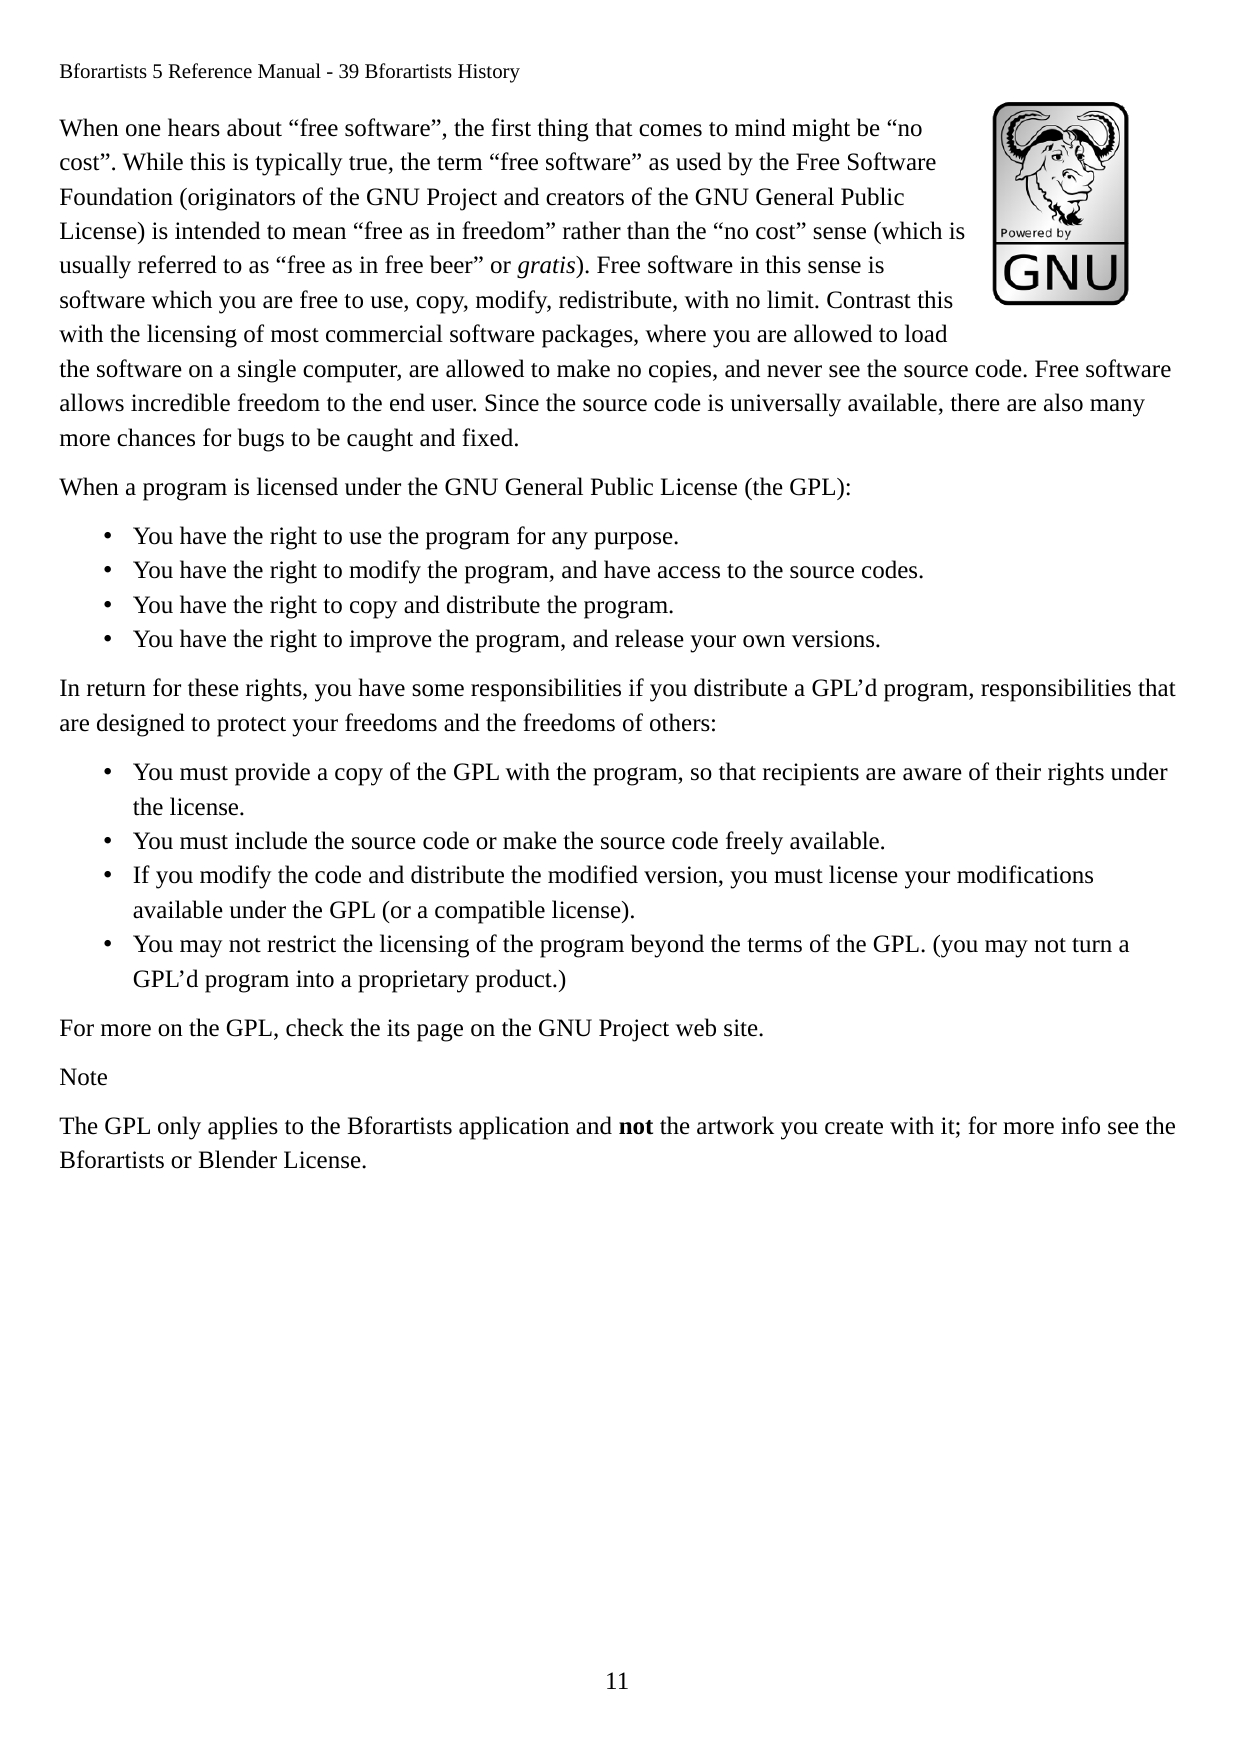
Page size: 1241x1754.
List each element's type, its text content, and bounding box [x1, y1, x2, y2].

list You have the right to modify the program, and have access to the source codes. [103, 556, 1181, 584]
list You must provide a copy of the GPL with the program, so that recipients are aware of their rights under the license. [103, 757, 1181, 820]
list If you modify the code and distribute the modified version, you must license your modifications available under the GPL (or a compatible license). [103, 861, 1181, 924]
text The GPL only applies to the Bforartists application and not the artwork you create with it; for more info see the Bforartists or Blender License. [59, 1111, 1181, 1174]
list You have the right to improve the program, and release your own versions. [103, 624, 1181, 653]
list You must include the source code or make the source code freely available. [103, 826, 1181, 855]
text When a program is licensed under the GNU General Public License (the GPL): [59, 472, 1181, 501]
text For more on the GPL, check the its page on the GNU Project web site. [59, 1013, 1181, 1042]
text Note [59, 1062, 1181, 1091]
text When one hears about “free software”, the first thing that comes to mind might be “no cost”. While this is typically true, the term “free software” as used by the Free Software Foundation (originators of the GNU Project and creators of the GNU General Public License) is intended to mean “free as in freedom” rather than the “no cost” sense (which is usually referred to as “free as in free beer” or gratis). Free software in this sense is software which you are free to use, copy, modify, redistribute, with no limit. Contrast this with the licensing of most commercial software packages, where you are allowed to load the software on a single computer, are allowed to make no copies, and never see the source code. Free software allows incredible freedom to the end user. Since the source code is universally available, there are also many more chances for bugs to be caught and fixed. [59, 113, 1181, 452]
text In return for these rights, you have some responsibilities if you distribute a GPL’d program, responsibilities that are designed to protect your freedoms and the freedoms of others: [59, 673, 1181, 737]
picture [984, 95, 1135, 311]
list You may not restrict the licensing of the program beyond the terms of the GPL. (you may not turn a GPL’d program into a proprietary product.) [103, 929, 1181, 993]
list You have the right to use the program for any purpose. [103, 521, 1181, 550]
list You have the right to copy and distribute the program. [103, 590, 1181, 619]
